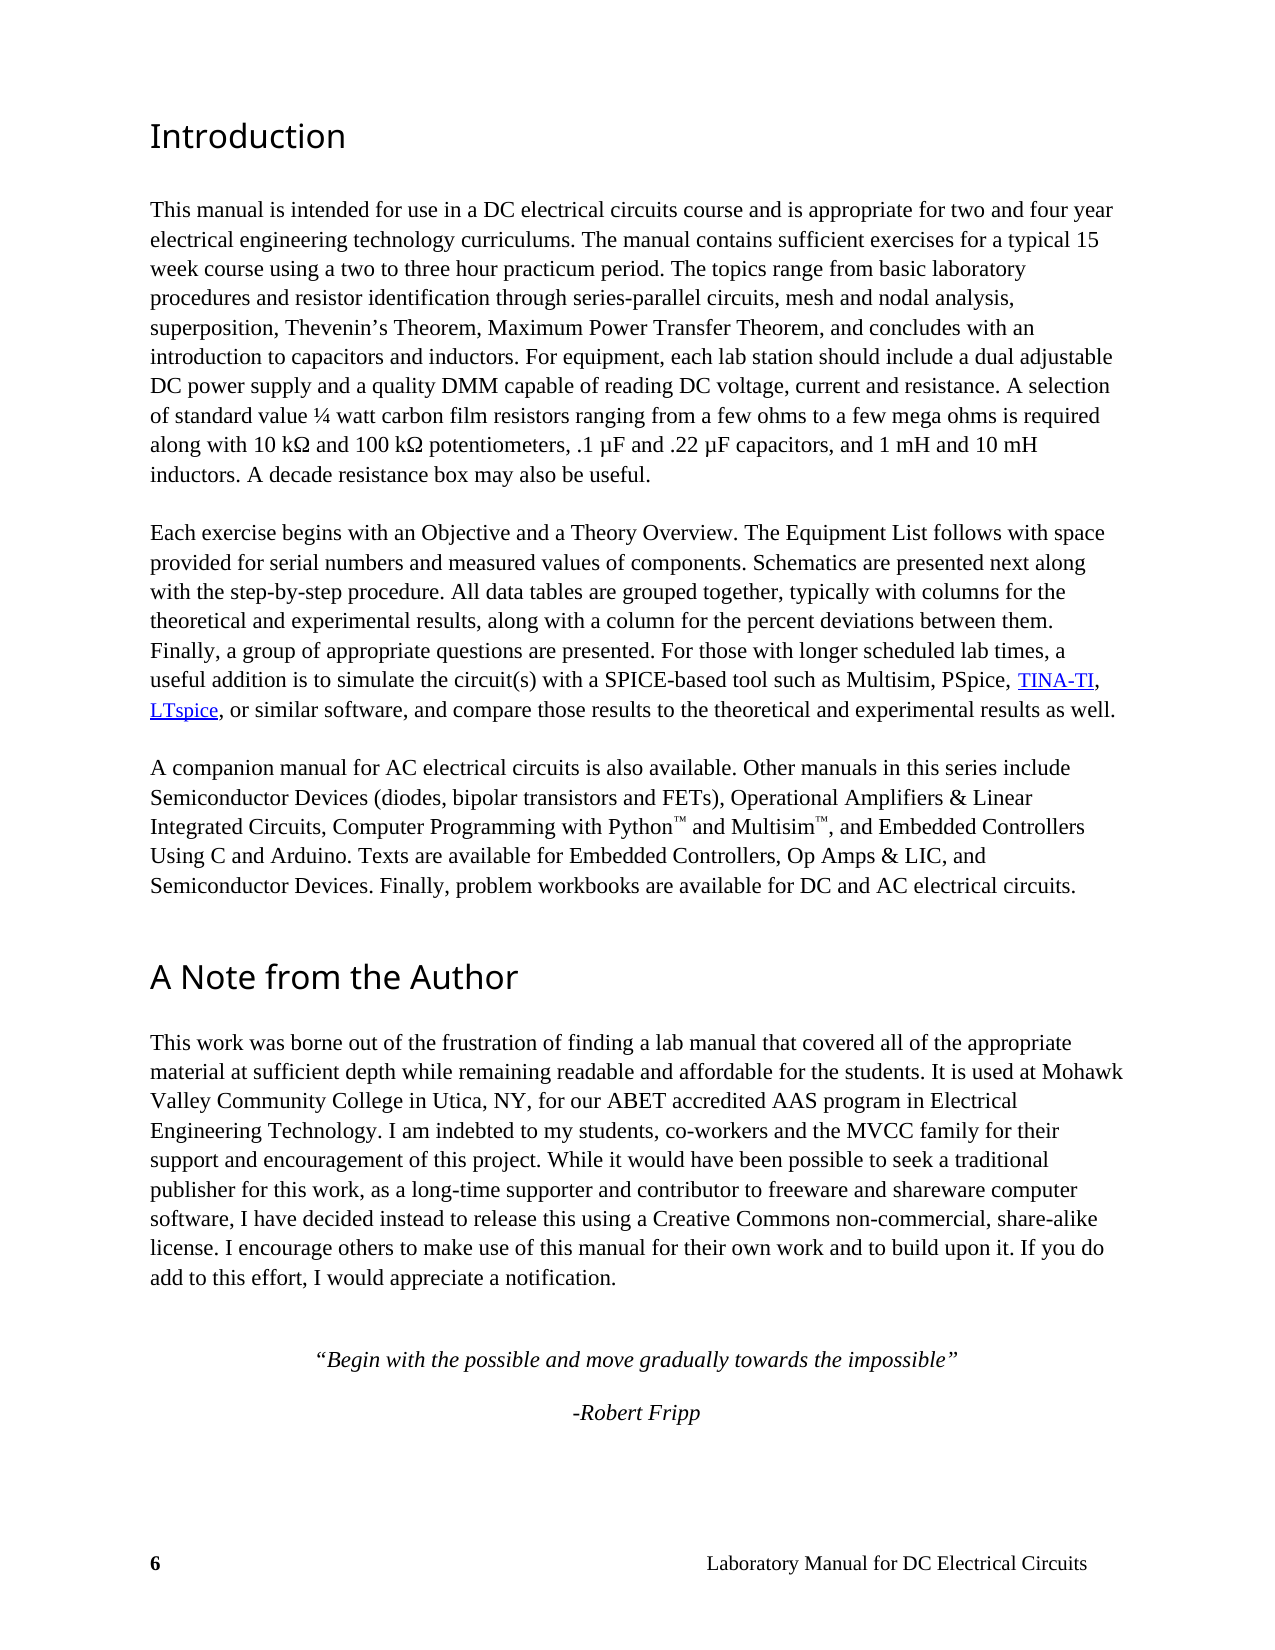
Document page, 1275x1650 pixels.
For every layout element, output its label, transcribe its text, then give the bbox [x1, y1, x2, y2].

text A companion manual for AC electrical circuits is also available. Other manuals in this series include Semiconductor Devices (diodes, bipolar transistors and FETs), Operational Amplifiers & Linear Integrated Circuits, Computer Programming with Python™ and Multisim™, and Embedded Controllers Using C and Arduino. Texts are available for Embedded Controllers, Op Amps & LIC, and Semiconductor Devices. Finally, problem workbooks are available for DC and AC electrical circuits. [150, 754, 1125, 898]
text This work was borne out of the frustration of finding a lab manual that covered all of the appropriate material at sufficient depth while remaining readable and affordable for the students. It is used at Mohawk Valley Community College in Utica, NY, for our ABET accredited AAS program in Electrical Engineering Technology. I am indebted to my students, co-workers and the MVCC family for their support and encouragement of this project. While it would have been possible to seek a traditional publisher for this work, as a long-time supporter and contributor to freeware and shareware computer software, I have decided instead to release this using a Creative Commons non-commercial, share-alike license. I encourage others to make use of this manual for their own work and to build upon it. If you do add to this effort, I would appreciate a notification. [150, 1029, 1125, 1290]
subtitle Introduction [150, 112, 1125, 158]
text “Begin with the possible and move gradually towards the impossible” [150, 1346, 1125, 1372]
text Each exercise begins with an Objective and a Theory Overview. The Equipment List follows with space provided for serial numbers and measured values of components. Schematics are presented next along with the step-by-step procedure. All data tables are grouped together, typically with columns for the theoretical and experimental results, along with a column for the percent deviations between them. Finally, a group of appropriate questions are presented. For those with longer scheduled lab times, a useful addition is to simulate the circuit(s) with a SPICE-based tool such as Multisim, PSpice, TINA-TI, LTspice, or similar software, and compare those results to the theoretical and experimental results as well. [150, 519, 1125, 722]
text A Note from the Author [150, 954, 1125, 999]
text This manual is intended for use in a DC electrical circuits course and is appropriate for two and four year electrical engineering technology curriculums. The manual contains sufficient exercises for a typical 15 week course using a two to three hour practicum period. The topics range from basic laboratory procedures and resistor identification through series-parallel circuits, mesh and nodal analysis, superposition, Thevenin’s Theorem, Maximum Power Transfer Theorem, and concludes with an introduction to capacitors and inductors. For equipment, each lab station should include a dual adjustable DC power supply and a quality DMM capable of reading DC voltage, current and resistance. A selection of standard value ¼ watt carbon film resistors ranging from a few ohms to a few mega ohms is required along with 10 kΩ and 100 kΩ potentiometers, .1 µF and .22 µF capacitors, and 1 mH and 10 mH inductors. A decade resistance box may also be useful. [150, 196, 1125, 487]
text -Robert Fripp [150, 1399, 1125, 1425]
